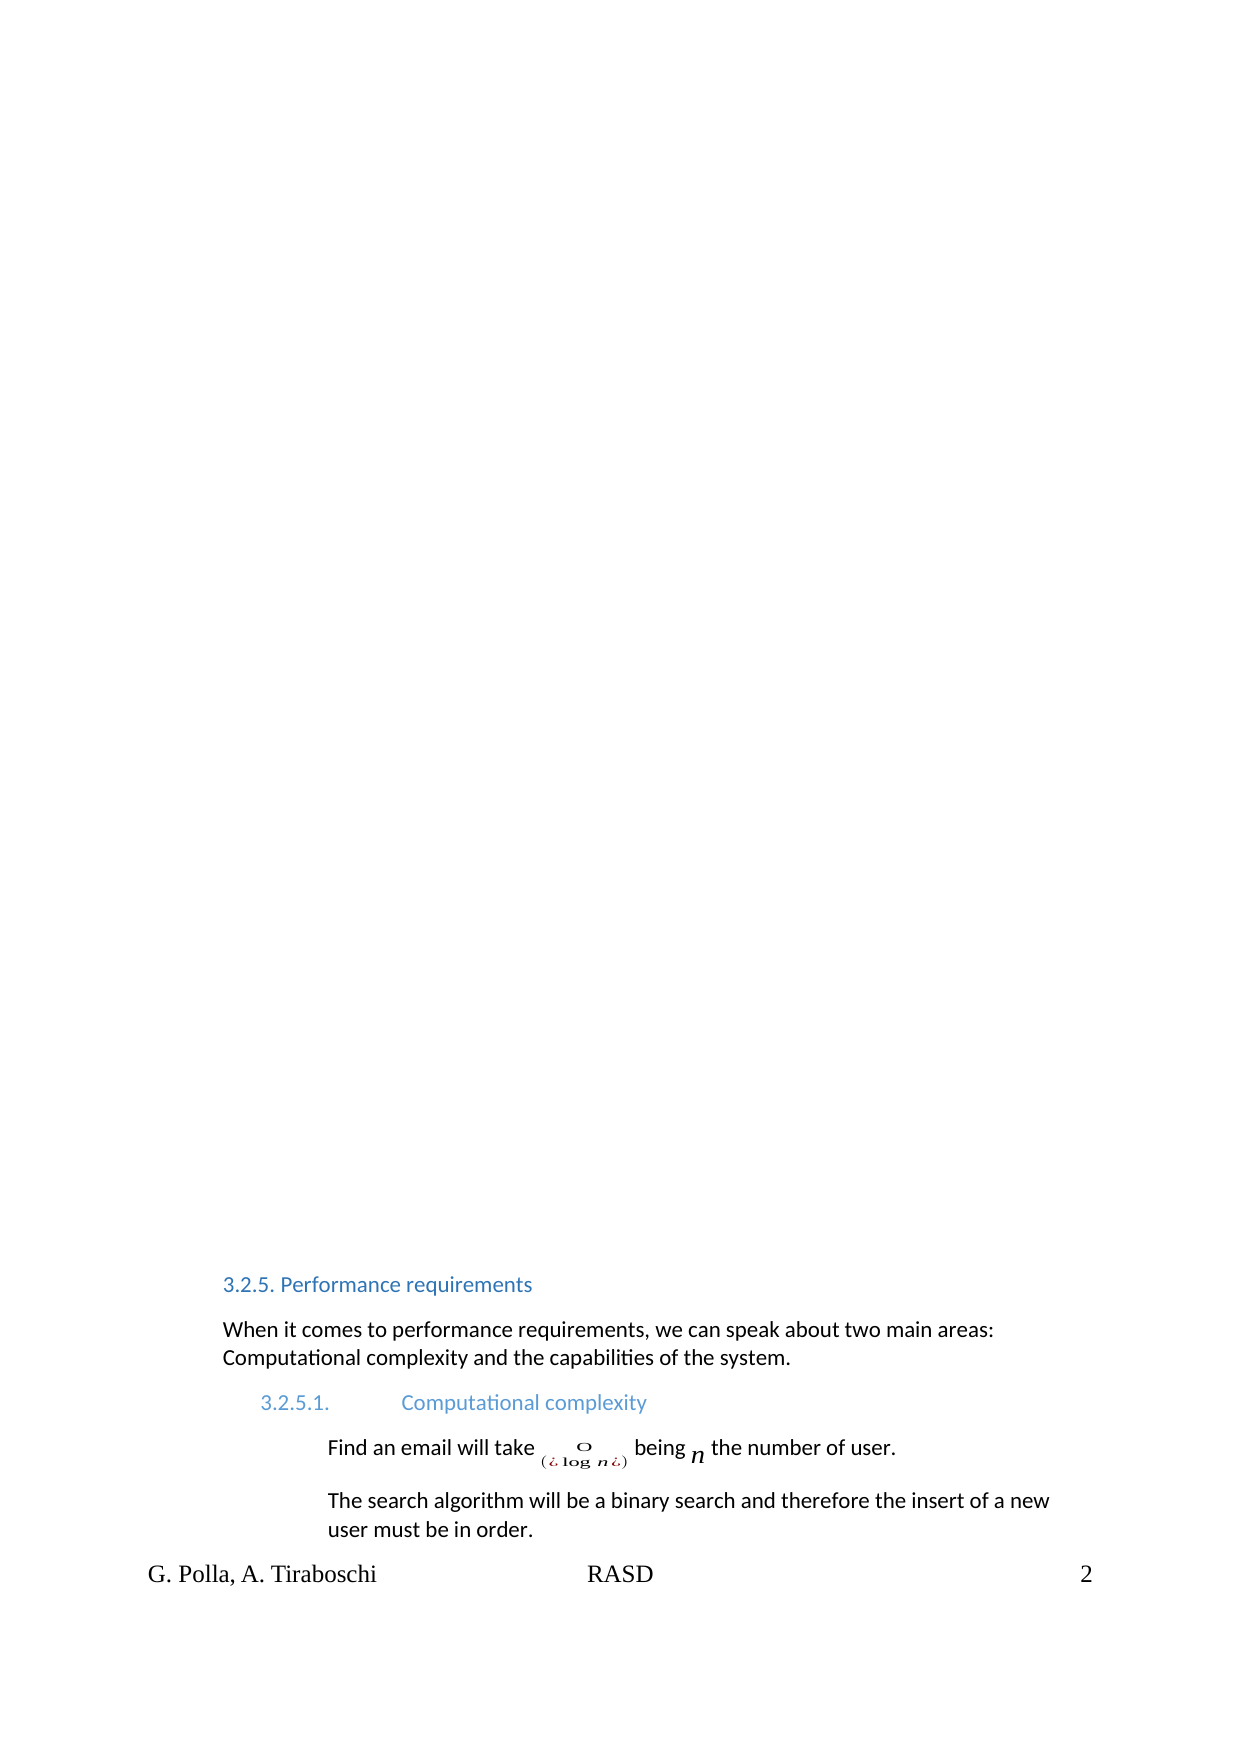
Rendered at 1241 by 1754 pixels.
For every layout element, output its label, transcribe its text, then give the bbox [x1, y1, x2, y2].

list The search algorithm will be a binary search and therefore the insert of a new user must be in order. [328, 1486, 1093, 1543]
list Performance requirements [223, 1270, 1093, 1298]
text When it comes to performance requirements, we can speak about two main areas: Computational complexity and the capabilities of the system. [223, 1315, 1093, 1371]
list Find an email will take being the number of user. [328, 1433, 1093, 1469]
list Computational complexity [260, 1388, 1093, 1416]
